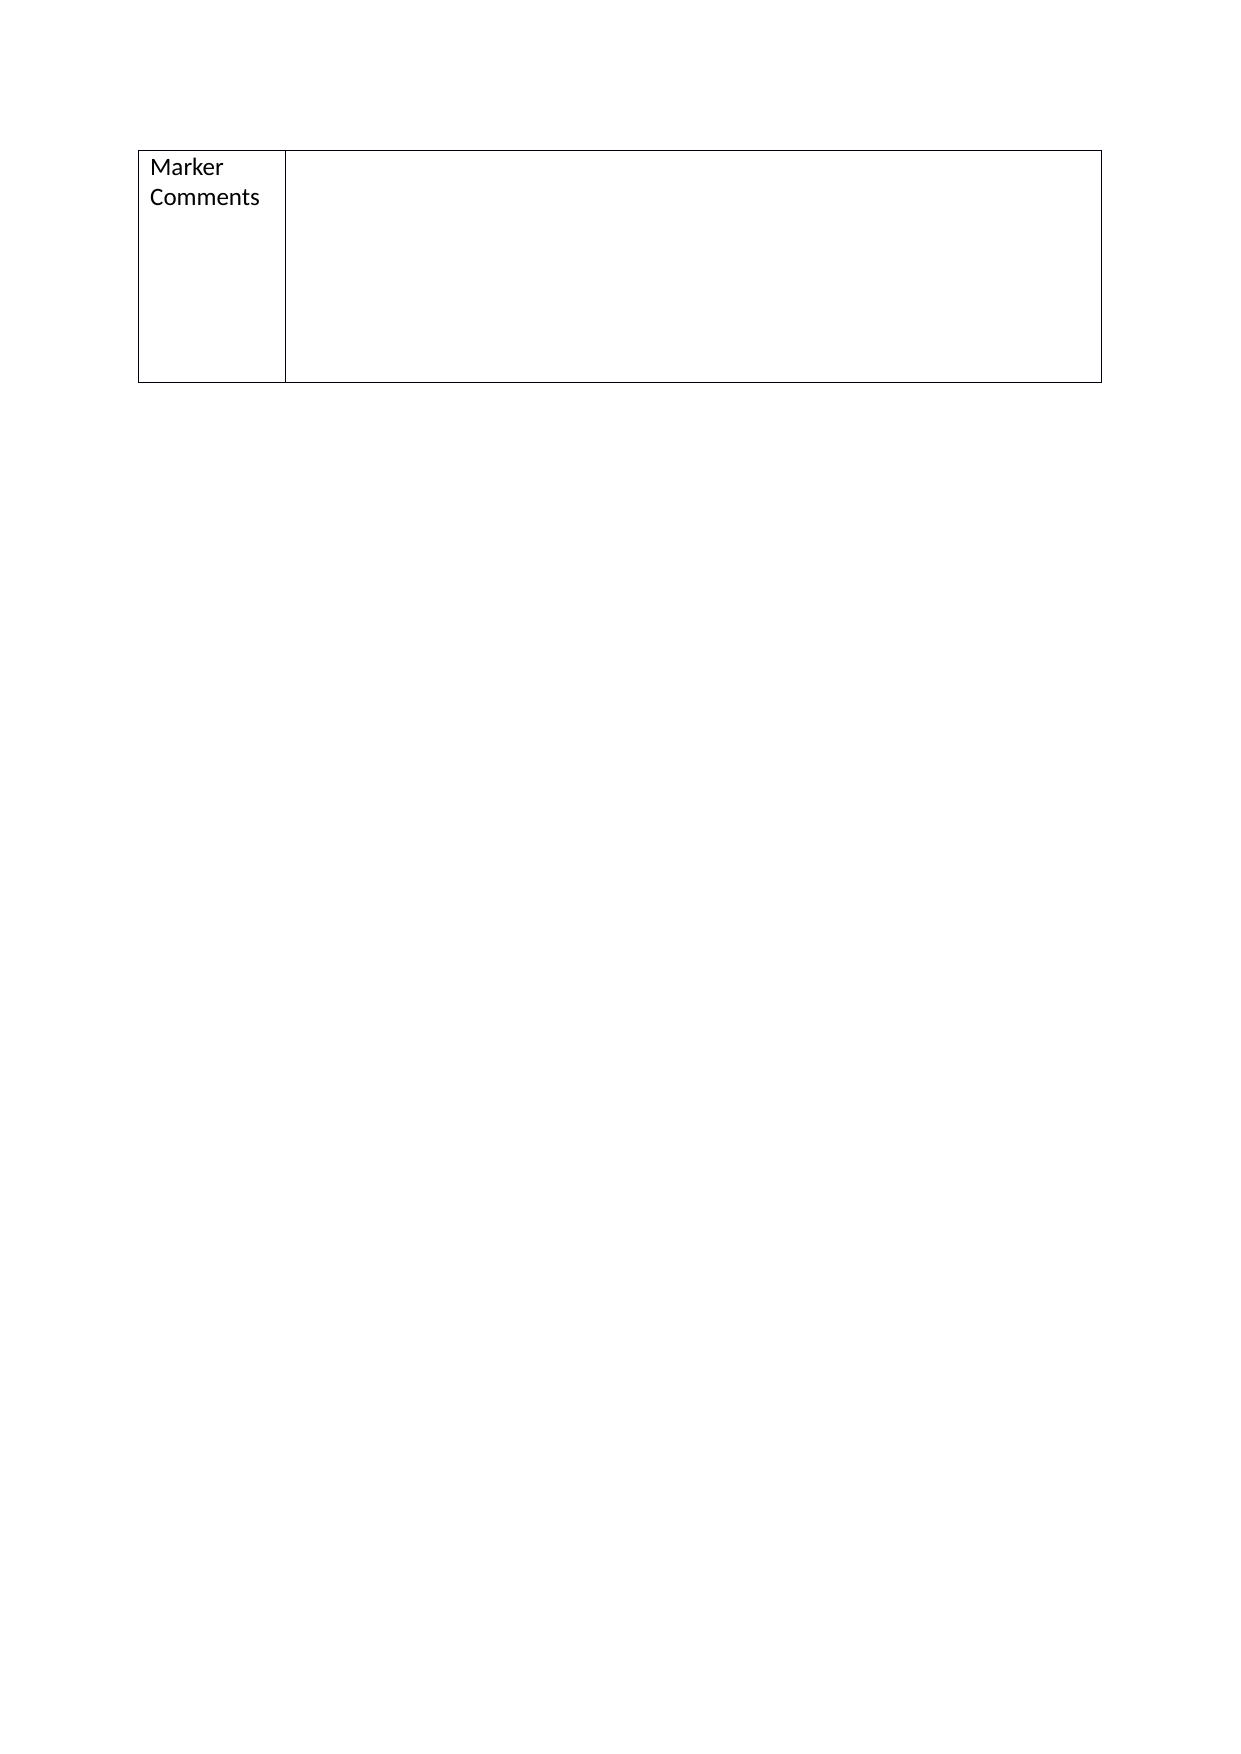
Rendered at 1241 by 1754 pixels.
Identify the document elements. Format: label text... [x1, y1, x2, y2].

table_cell [286, 151, 1101, 382]
table_cell Marker Comments [139, 151, 285, 382]
